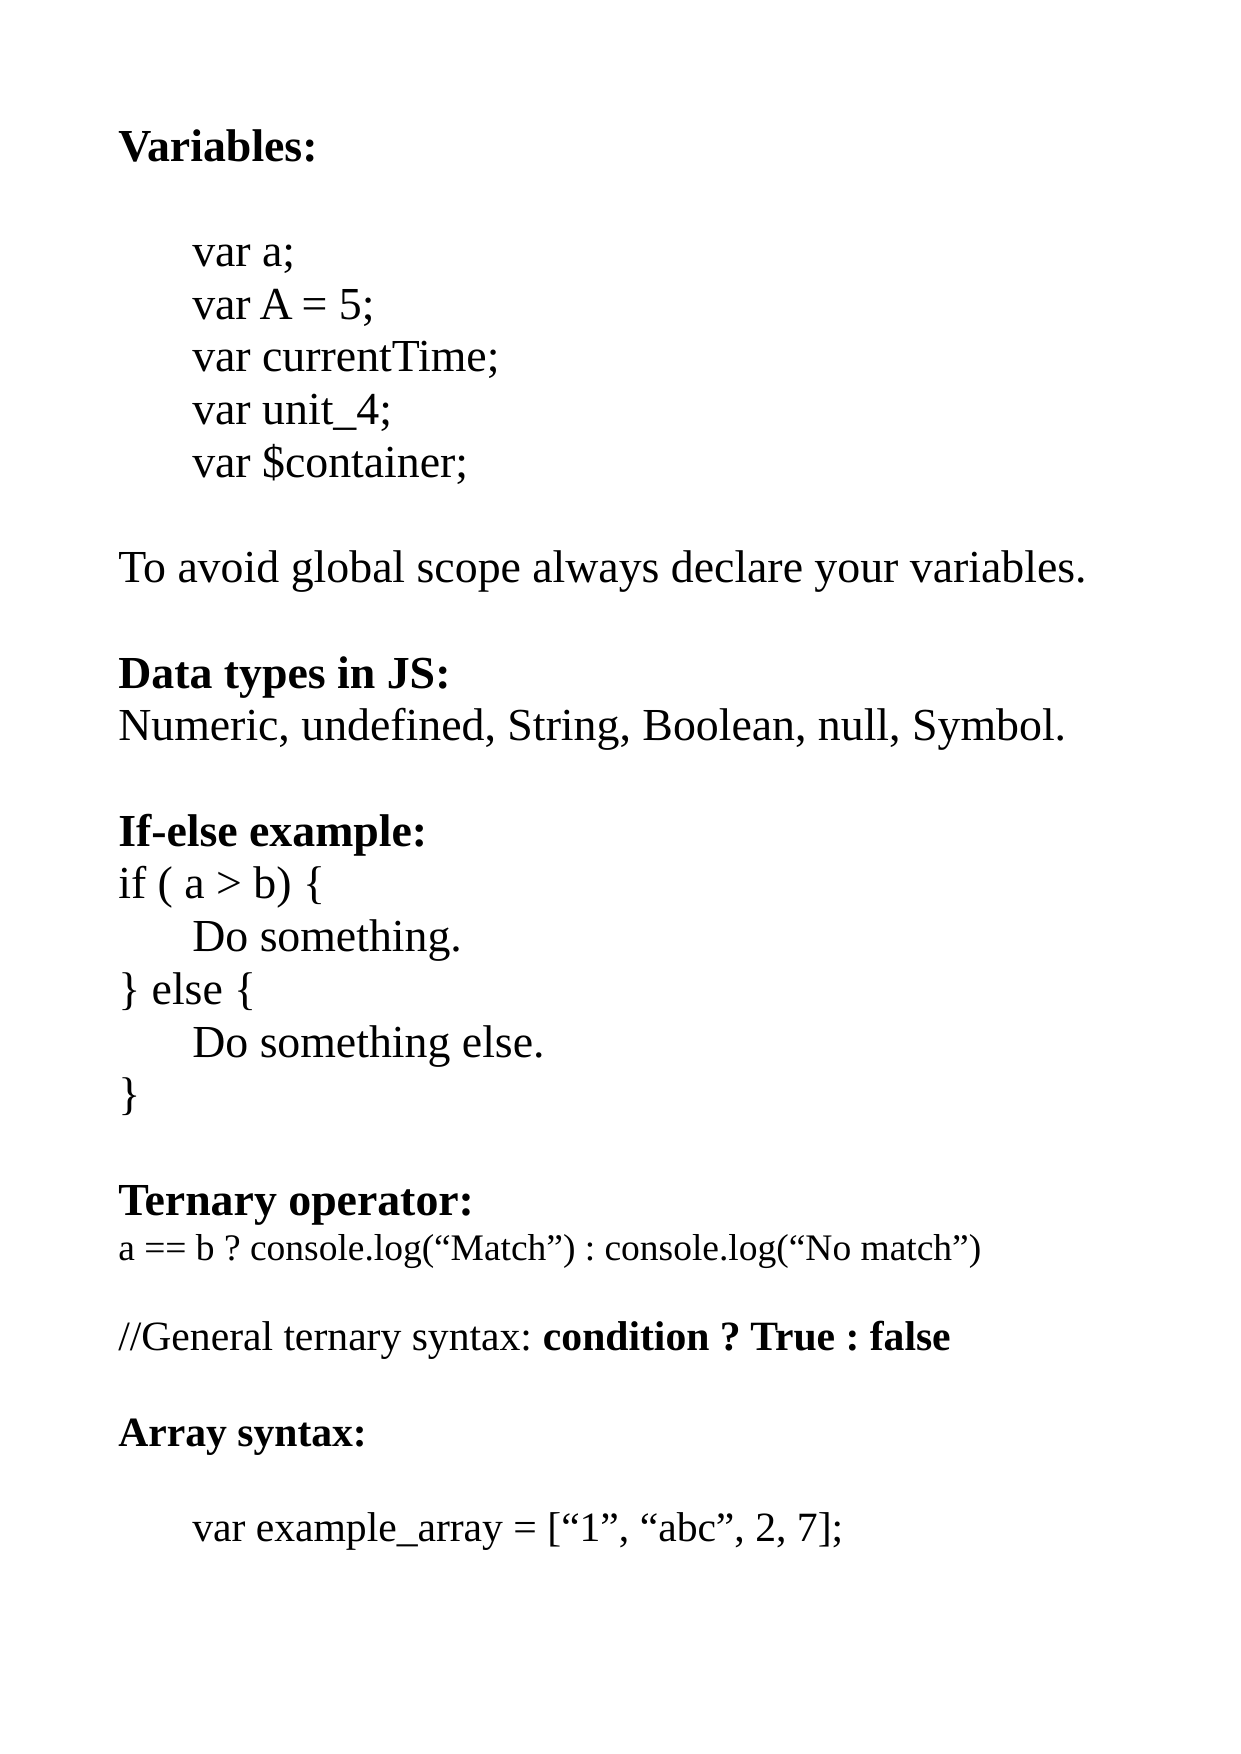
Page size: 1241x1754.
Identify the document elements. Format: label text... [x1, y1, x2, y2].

text Variables: [118, 118, 1122, 171]
text a == b ? console.log(“Match”) : console.log(“No match”) [118, 1225, 1122, 1268]
text } [118, 1067, 1122, 1119]
text Do something. [118, 909, 1122, 961]
text var unit_4; [118, 382, 1122, 434]
text Array syntax: [118, 1407, 1122, 1455]
text Do something else. [118, 1014, 1122, 1067]
text var A = 5; [118, 276, 1122, 329]
text if ( a > b) { [118, 856, 1122, 909]
text var example_array = [“1”, “abc”, 2, 7]; [118, 1503, 1122, 1551]
text } else { [118, 961, 1122, 1014]
text var a; [118, 223, 1122, 276]
text var $container; [118, 434, 1122, 487]
text Ternary operator: [118, 1172, 1122, 1225]
text To avoid global scope always declare your variables. [118, 540, 1122, 592]
text Numeric, undefined, String, Boolean, null, Symbol. [118, 698, 1122, 751]
text var currentTime; [118, 329, 1122, 382]
text //General ternary syntax: condition ? True : false [118, 1311, 1122, 1359]
text Data types in JS: [118, 645, 1122, 698]
text If-else example: [118, 803, 1122, 856]
